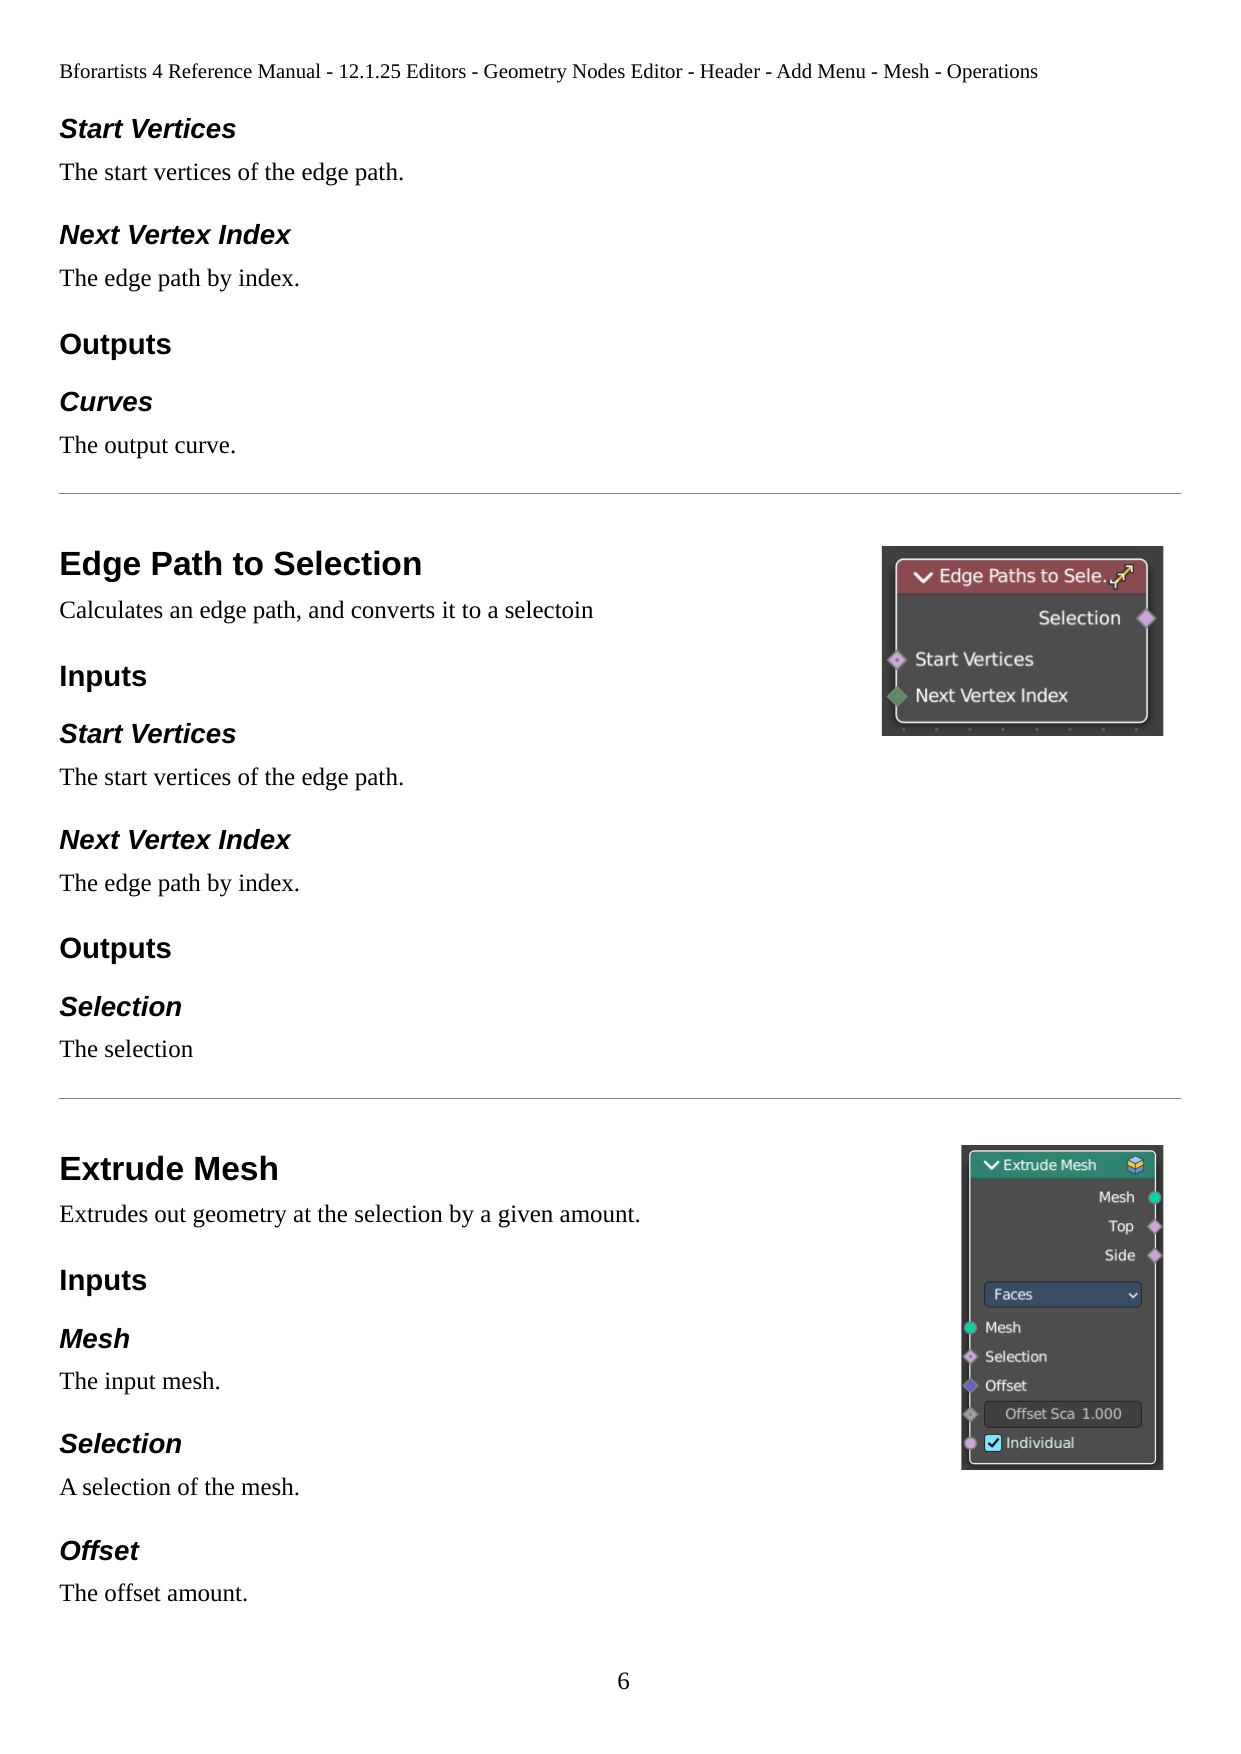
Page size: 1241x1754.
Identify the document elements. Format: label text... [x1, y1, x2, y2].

subtitle Edge Path to Selection [59, 544, 1181, 582]
text The offset amount. [59, 1578, 1181, 1607]
subtitle [1164, 1263, 1181, 1297]
subtitle Curves [59, 385, 1181, 417]
text The edge path by index. [59, 868, 1181, 896]
text A selection of the mesh. [59, 1472, 1181, 1501]
text The start vertices of the edge path. [59, 762, 1181, 790]
text [1164, 1366, 1181, 1395]
subtitle Selection [59, 990, 1181, 1022]
text The selection [59, 1034, 1181, 1063]
subtitle Selection [59, 1428, 961, 1460]
subtitle [1164, 1322, 1181, 1354]
text The start vertices of the edge path. [59, 157, 1181, 186]
text The input mesh. [59, 1366, 961, 1395]
subtitle Next Vertex Index [59, 218, 1181, 250]
subtitle [1164, 1148, 1181, 1187]
subtitle Inputs [59, 658, 881, 692]
subtitle Start Vertices [59, 717, 1181, 749]
picture [961, 1145, 1164, 1470]
subtitle Mesh [59, 1322, 961, 1354]
subtitle Inputs [59, 1263, 961, 1297]
text Extrudes out geometry at the selection by a given amount. [59, 1199, 961, 1228]
picture [881, 546, 1164, 736]
subtitle [1164, 658, 1181, 692]
subtitle Extrude Mesh [59, 1148, 961, 1187]
subtitle Next Vertex Index [59, 823, 1181, 855]
subtitle [1164, 1428, 1181, 1460]
text The edge path by index. [59, 263, 1181, 292]
subtitle Offset [59, 1534, 1181, 1566]
subtitle Outputs [59, 327, 1181, 360]
subtitle Outputs [59, 931, 1181, 965]
text The output curve. [59, 430, 1181, 458]
text Calculates an edge path, and converts it to a selectoin [59, 595, 881, 624]
subtitle Start Vertices [59, 113, 1181, 144]
